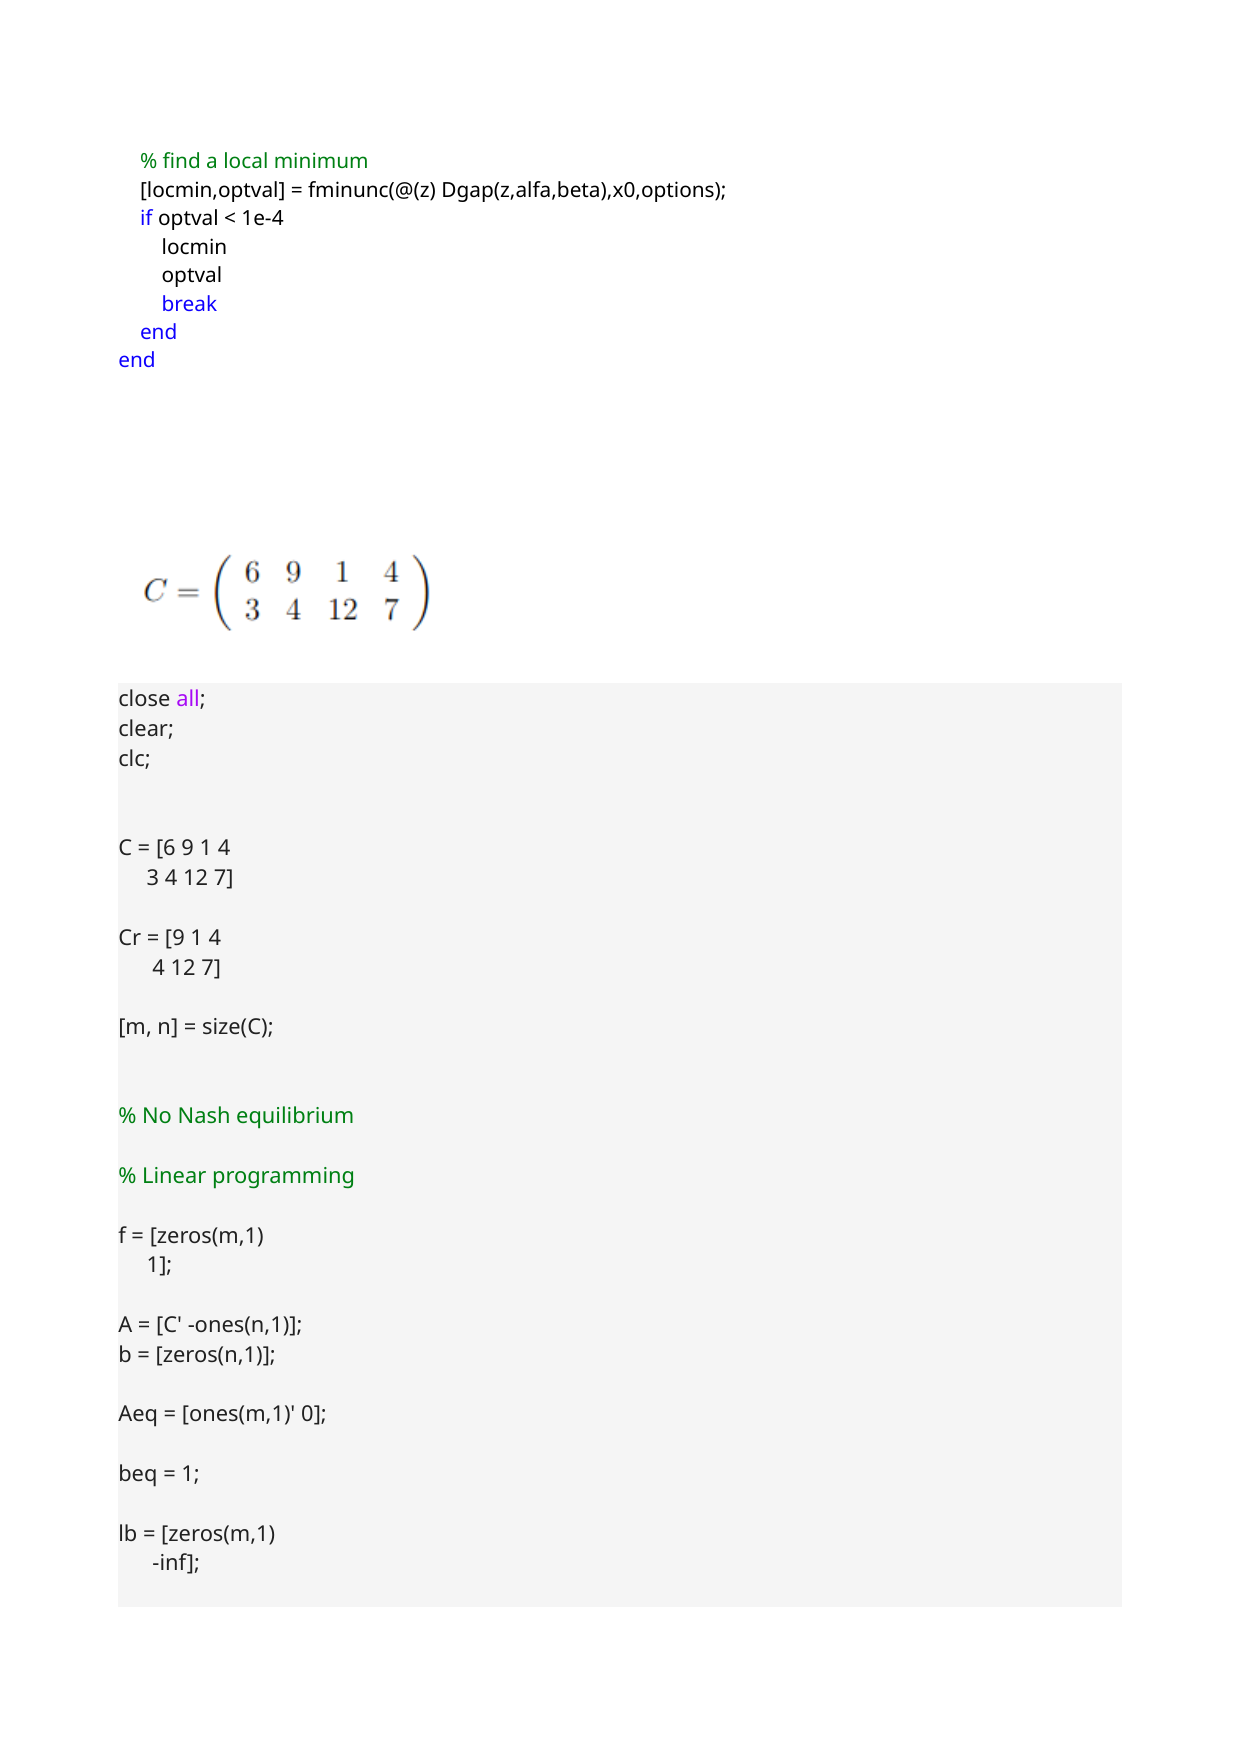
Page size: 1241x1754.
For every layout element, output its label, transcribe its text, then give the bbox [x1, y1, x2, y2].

text [m, n] = size(C); [118, 1011, 1122, 1041]
text -inf]; [118, 1547, 1122, 1577]
text if optval < 1e-4 [118, 203, 1122, 232]
text Aeq = [ones(m,1)' 0]; [118, 1398, 1122, 1428]
text % Linear programming [118, 1160, 1122, 1190]
text optval [118, 260, 1122, 289]
text 3 4 12 7] [118, 862, 1122, 892]
text % No Nash equilibrium [118, 1100, 1122, 1130]
text 1]; [118, 1249, 1122, 1279]
text Cr = [9 1 4 [118, 922, 1122, 951]
text break [118, 289, 1122, 317]
text lb = [zeros(m,1) [118, 1517, 1122, 1547]
text end [118, 346, 1122, 374]
text A = [C' -ones(n,1)]; [118, 1309, 1122, 1339]
text b = [zeros(n,1)]; [118, 1339, 1122, 1368]
text locmin [118, 232, 1122, 260]
text end [118, 317, 1122, 346]
text clc; [118, 743, 1122, 773]
text f = [zeros(m,1) [118, 1219, 1122, 1249]
text [locmin,optval] = fminunc(@(z) Dgap(z,alfa,beta),x0,options); [118, 175, 1122, 203]
text beq = 1; [118, 1458, 1122, 1488]
text clear; [118, 713, 1122, 743]
picture [118, 494, 531, 670]
text 4 12 7] [118, 951, 1122, 981]
text % find a local minimum [118, 147, 1122, 175]
text close all; [118, 683, 1122, 713]
text C = [6 9 1 4 [118, 832, 1122, 862]
